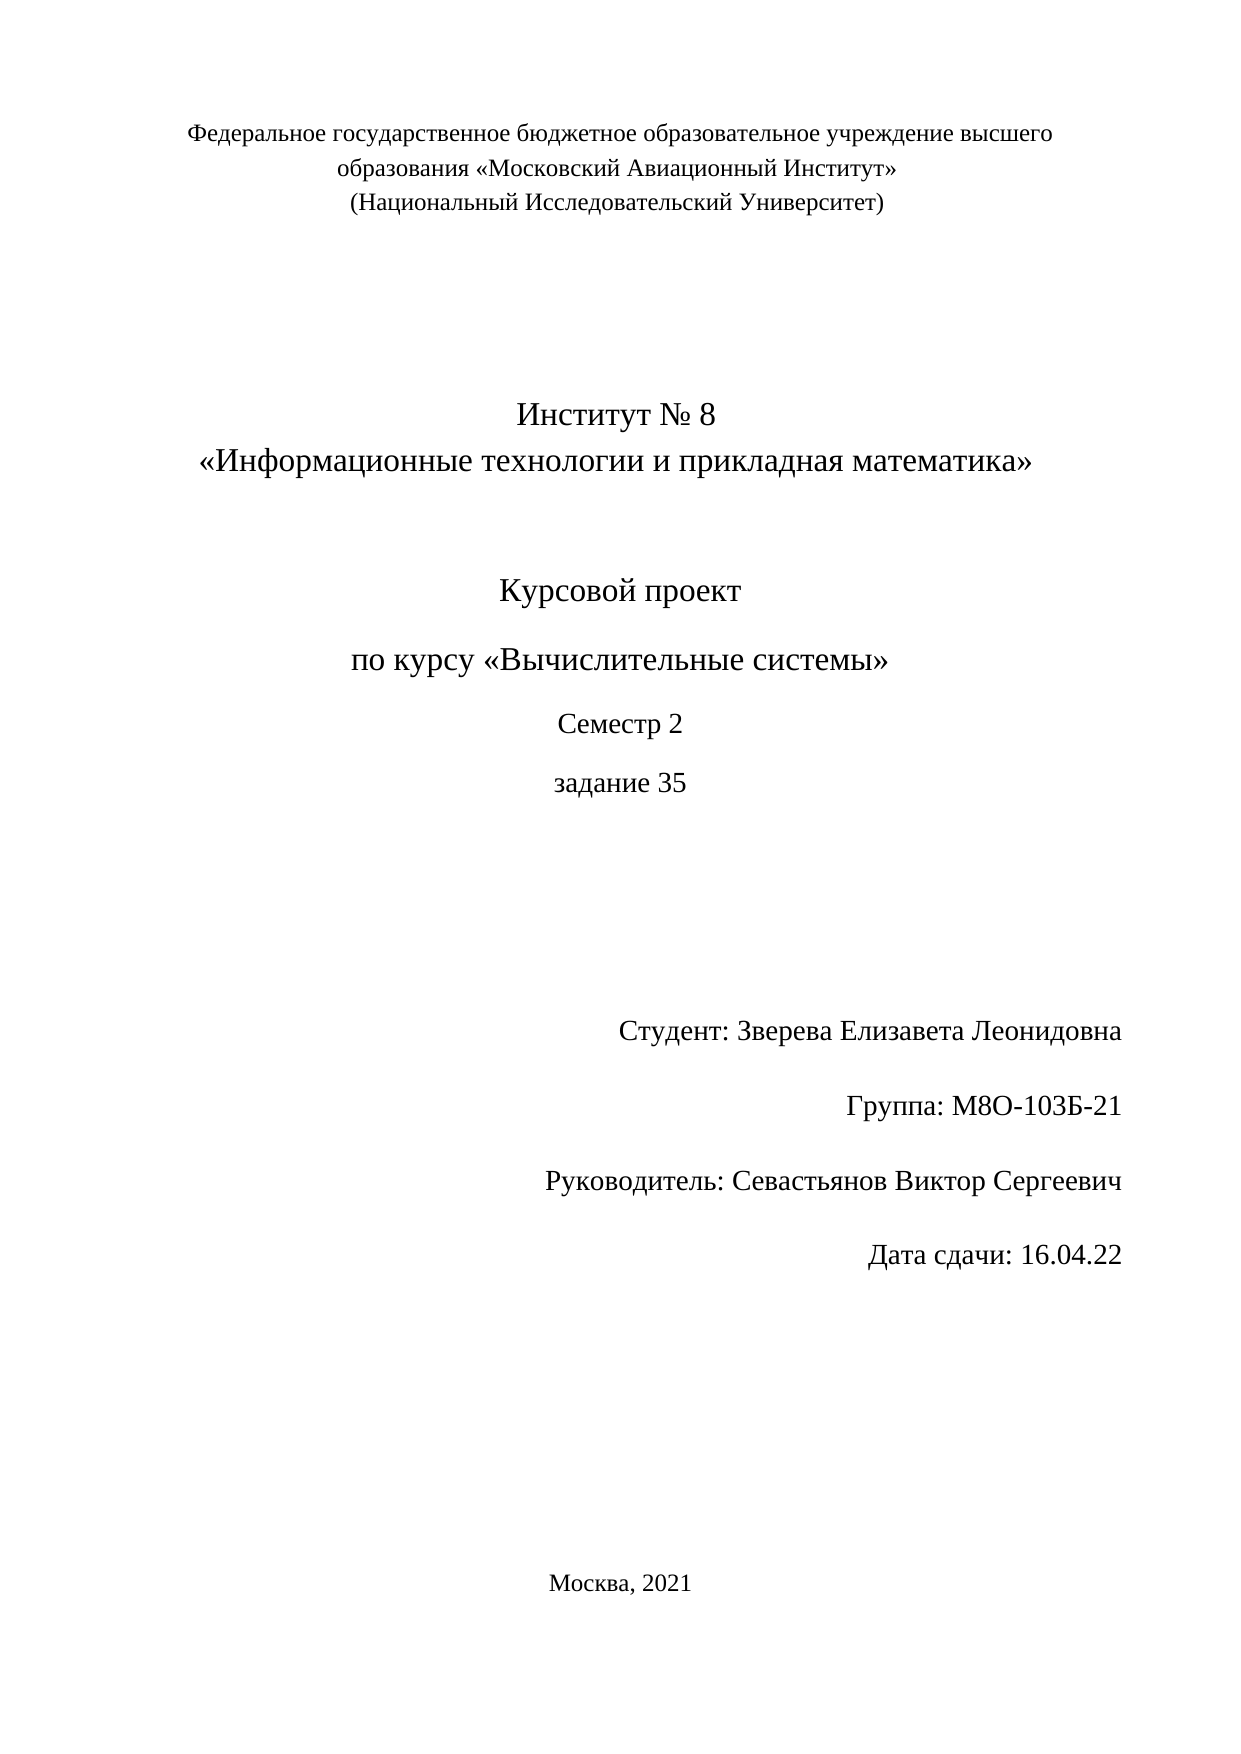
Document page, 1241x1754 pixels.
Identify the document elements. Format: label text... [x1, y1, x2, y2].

text Курсовой проект [118, 570, 1122, 608]
text по курсу «Вычислительные системы» [118, 639, 1122, 677]
text задание 35 [118, 766, 1122, 799]
text Институт № 8 «Информационные технологии и прикладная математика» [118, 394, 1122, 478]
text Москва, 2021 [118, 1499, 1122, 1597]
text Студент: Зверева Елизавета Леонидовна Группа: М8О-103Б-21 Руководитель: Севастьянов Виктор Сергеевич Дата сдачи: 16.04.22 [118, 1013, 1122, 1340]
text Федеральное государственное бюджетное образовательное учреждение высшего образования «Московский Авиационный Институт» (Национальный Исследовательский Университет) [118, 118, 1122, 216]
text Семестр 2 [118, 707, 1122, 740]
